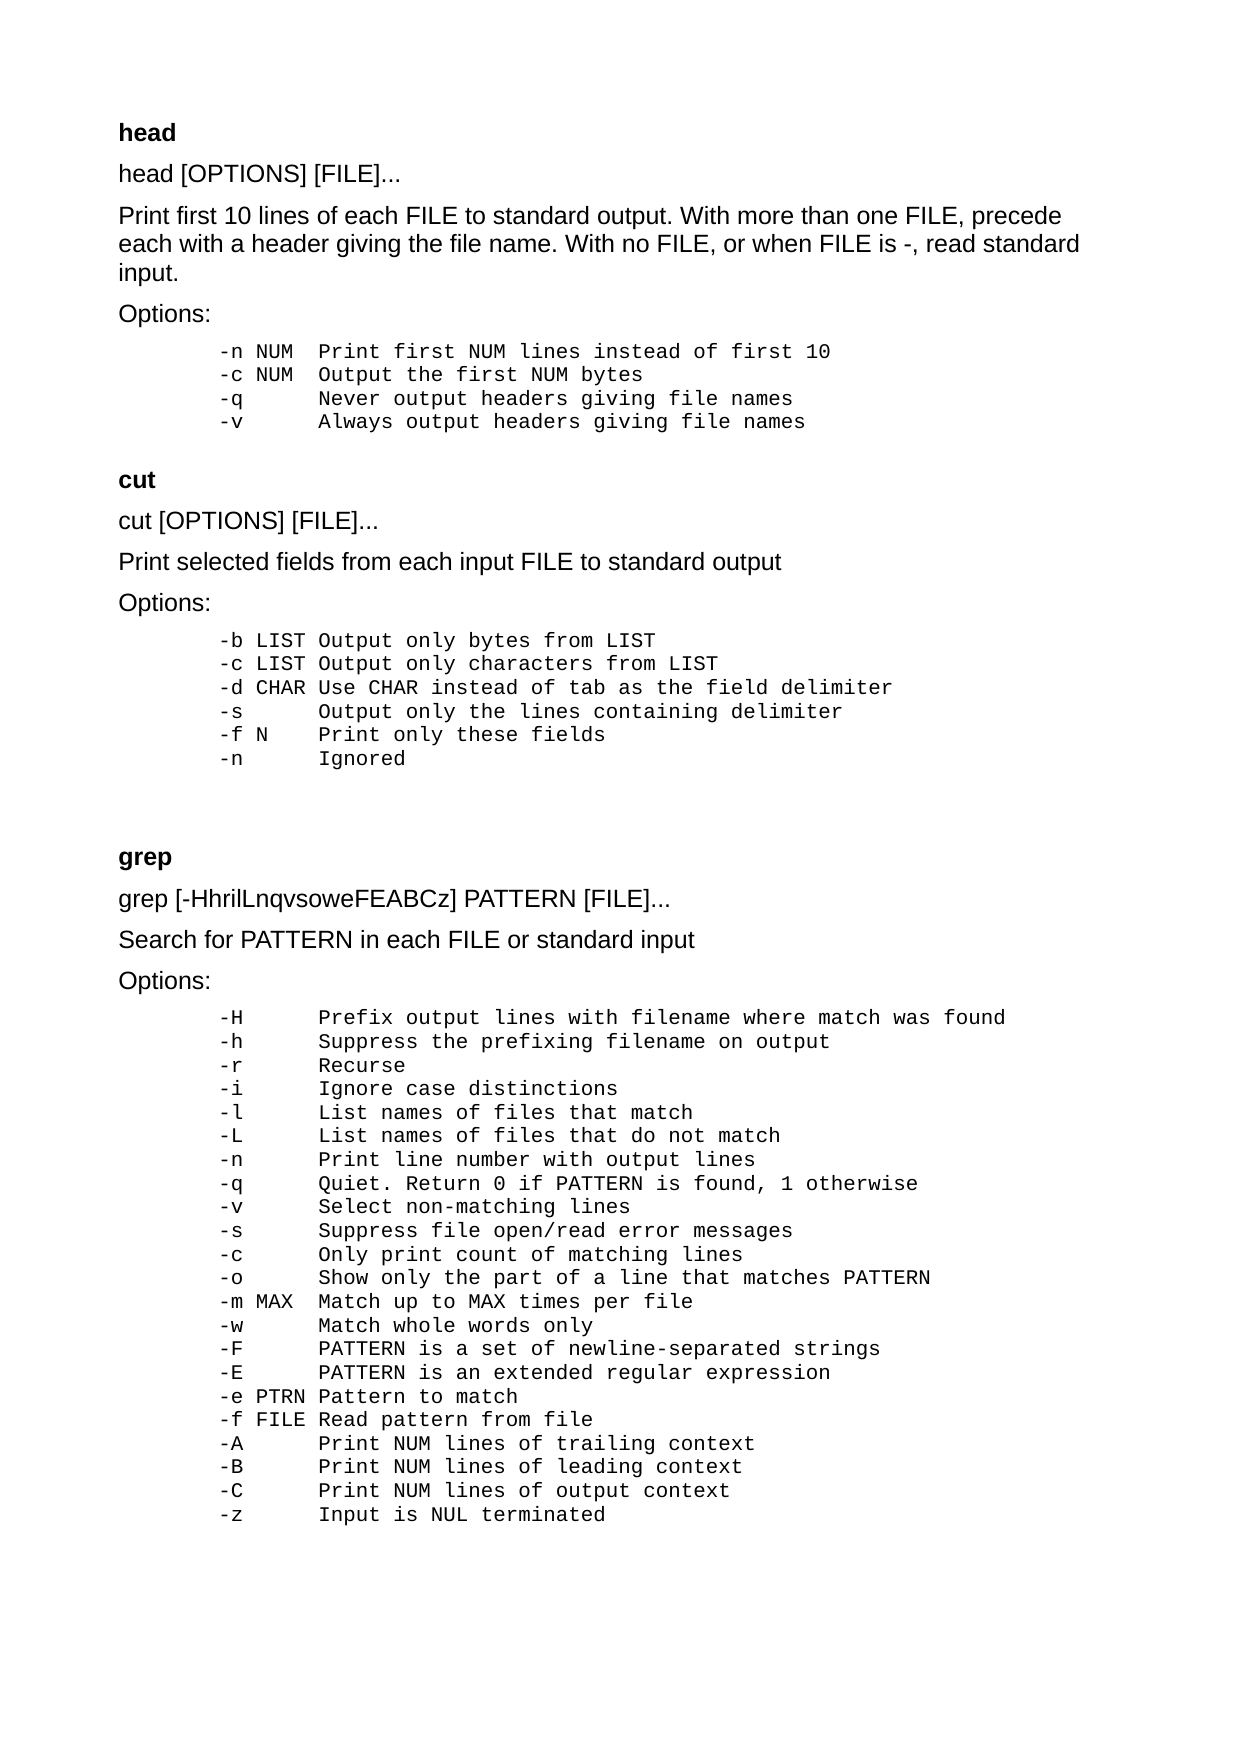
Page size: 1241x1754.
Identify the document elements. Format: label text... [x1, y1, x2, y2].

text -m MAX Match up to MAX times per file [118, 1291, 1122, 1315]
text Options: [118, 588, 1122, 617]
text -n NUM Print first NUM lines instead of first 10 [118, 341, 1122, 364]
text -o Show only the part of a line that matches PATTERN [118, 1267, 1122, 1291]
text cut [118, 465, 1122, 493]
text Print selected fields from each input FILE to standard output [118, 547, 1122, 576]
text -v Select non-matching lines [118, 1196, 1122, 1220]
text -r Recurse [118, 1054, 1122, 1078]
text -E PATTERN is an extended regular expression [118, 1362, 1122, 1386]
text -B Print NUM lines of leading context [118, 1457, 1122, 1480]
text -c LIST Output only characters from LIST [118, 653, 1122, 677]
text -f FILE Read pattern from file [118, 1409, 1122, 1433]
text cut [OPTIONS] [FILE]... [118, 506, 1122, 535]
text head [118, 118, 1122, 147]
text -H Prefix output lines with filename where match was found [118, 1007, 1122, 1031]
text -n Ignored [118, 748, 1122, 772]
text grep [118, 842, 1122, 871]
text -d CHAR Use CHAR instead of tab as the field delimiter [118, 677, 1122, 701]
text head [OPTIONS] [FILE]... [118, 159, 1122, 188]
text -z Input is NUL terminated [118, 1504, 1122, 1527]
text -C Print NUM lines of output context [118, 1480, 1122, 1504]
text -q Quiet. Return 0 if PATTERN is found, 1 otherwise [118, 1173, 1122, 1196]
text -F PATTERN is a set of newline-separated strings [118, 1338, 1122, 1362]
text -f N Print only these fields [118, 724, 1122, 748]
text -b LIST Output only bytes from LIST [118, 630, 1122, 653]
text -n Print line number with output lines [118, 1149, 1122, 1173]
text -l List names of files that match [118, 1102, 1122, 1126]
text -L List names of files that do not match [118, 1126, 1122, 1149]
text Print first 10 lines of each FILE to standard output. With more than one FILE, precede each with a header giving the file name. With no FILE, or when FILE is -, read standard input. [118, 201, 1122, 287]
text -v Always output headers giving file names [118, 412, 1122, 435]
text -w Match whole words only [118, 1315, 1122, 1338]
text -s Suppress file open/read error messages [118, 1220, 1122, 1244]
text -s Output only the lines containing delimiter [118, 701, 1122, 724]
text Options: [118, 966, 1122, 995]
text -i Ignore case distinctions [118, 1078, 1122, 1102]
text -c Only print count of matching lines [118, 1244, 1122, 1267]
text -A Print NUM lines of trailing context [118, 1433, 1122, 1457]
text -q Never output headers giving file names [118, 388, 1122, 412]
text grep [-HhrilLnqvsoweFEABCz] PATTERN [FILE]... [118, 883, 1122, 912]
text -c NUM Output the first NUM bytes [118, 364, 1122, 388]
text -h Suppress the prefixing filename on output [118, 1031, 1122, 1054]
text -e PTRN Pattern to match [118, 1386, 1122, 1409]
text Options: [118, 299, 1122, 328]
text Search for PATTERN in each FILE or standard input [118, 925, 1122, 953]
